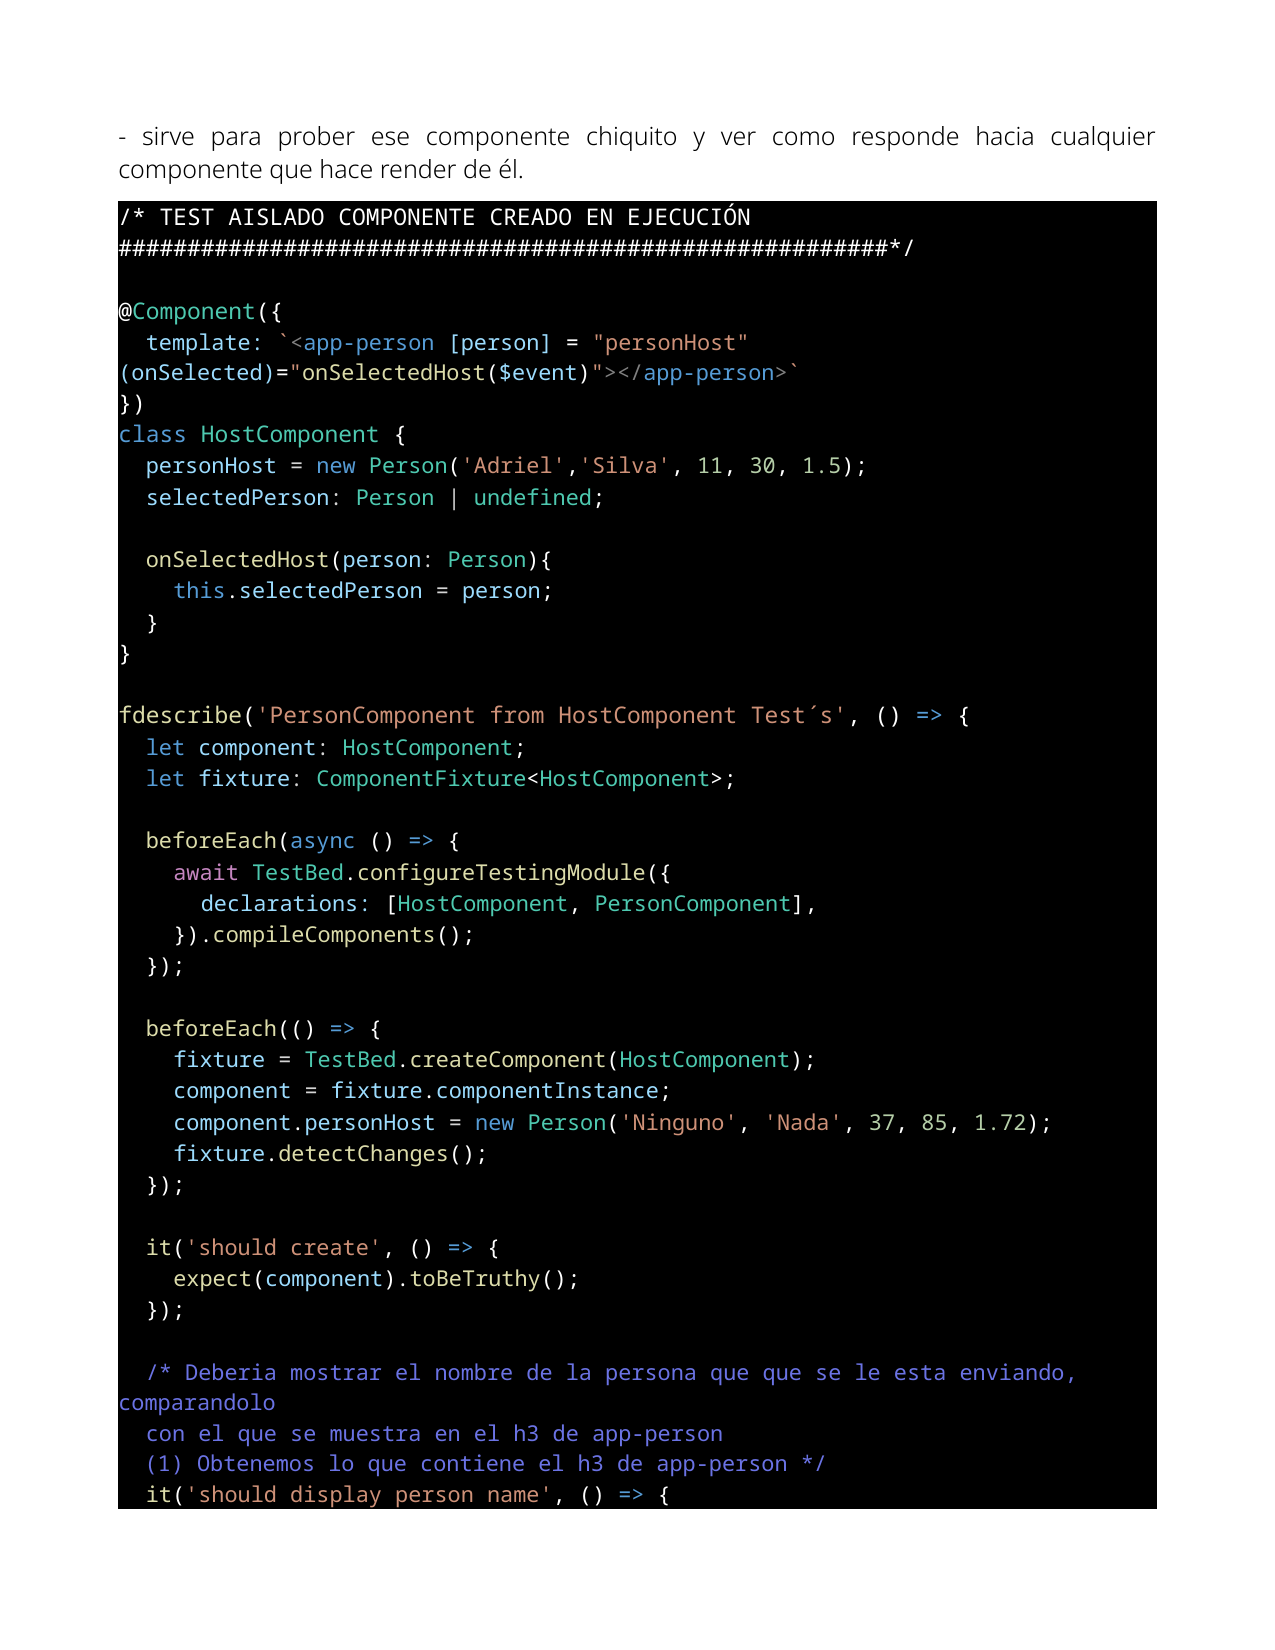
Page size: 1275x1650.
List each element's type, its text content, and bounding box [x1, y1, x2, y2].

text beforeEach(() => { [118, 1012, 1157, 1043]
text onSelectedHost(person: Person){ [118, 543, 1157, 574]
text @Component({ [118, 294, 1157, 326]
text }); [118, 949, 1157, 981]
text }).compileComponents(); [118, 918, 1157, 949]
text - sirve para prober ese componente chiquito y ver como responde hacia cualquier componente que hace render de él. [118, 118, 1157, 186]
text component = fixture.componentInstance; [118, 1074, 1157, 1106]
text it('should create', () => { [118, 1231, 1157, 1262]
text class HostComponent { [118, 418, 1157, 449]
text }); [118, 1168, 1157, 1199]
text let fixture: ComponentFixture<HostComponent>; [118, 762, 1157, 793]
text template: `<app-person [person] = "personHost" (onSelected)="onSelectedHost($event)"></app-person>` [118, 326, 1157, 387]
text /* Deberia mostrar el nombre de la persona que que se le esta enviando, comparandolo [118, 1356, 1157, 1417]
text personHost = new Person('Adriel','Silva', 11, 30, 1.5); [118, 449, 1157, 481]
text (1) Obtenemos lo que contiene el h3 de app-person */ [118, 1448, 1157, 1478]
text expect(component).toBeTruthy(); [118, 1262, 1157, 1293]
text component.personHost = new Person('Ninguno', 'Nada', 37, 85, 1.72); [118, 1106, 1157, 1137]
text } [118, 606, 1157, 637]
text } [118, 637, 1157, 668]
text /* TEST AISLADO COMPONENTE CREADO EN EJECUCIÓN ########################################################*/ [118, 201, 1157, 263]
text let component: HostComponent; [118, 731, 1157, 762]
text }); [118, 1293, 1157, 1324]
text beforeEach(async () => { [118, 824, 1157, 856]
text it('should display person name', () => { [118, 1478, 1157, 1509]
text }) [118, 387, 1157, 418]
text declarations: [HostComponent, PersonComponent], [118, 887, 1157, 918]
text this.selectedPerson = person; [118, 574, 1157, 606]
text con el que se muestra en el h3 de app-person [118, 1417, 1157, 1448]
text selectedPerson: Person | undefined; [118, 481, 1157, 512]
text await TestBed.configureTestingModule({ [118, 856, 1157, 887]
text fdescribe('PersonComponent from HostComponent Test´s', () => { [118, 699, 1157, 731]
text fixture = TestBed.createComponent(HostComponent); [118, 1043, 1157, 1074]
text fixture.detectChanges(); [118, 1137, 1157, 1168]
